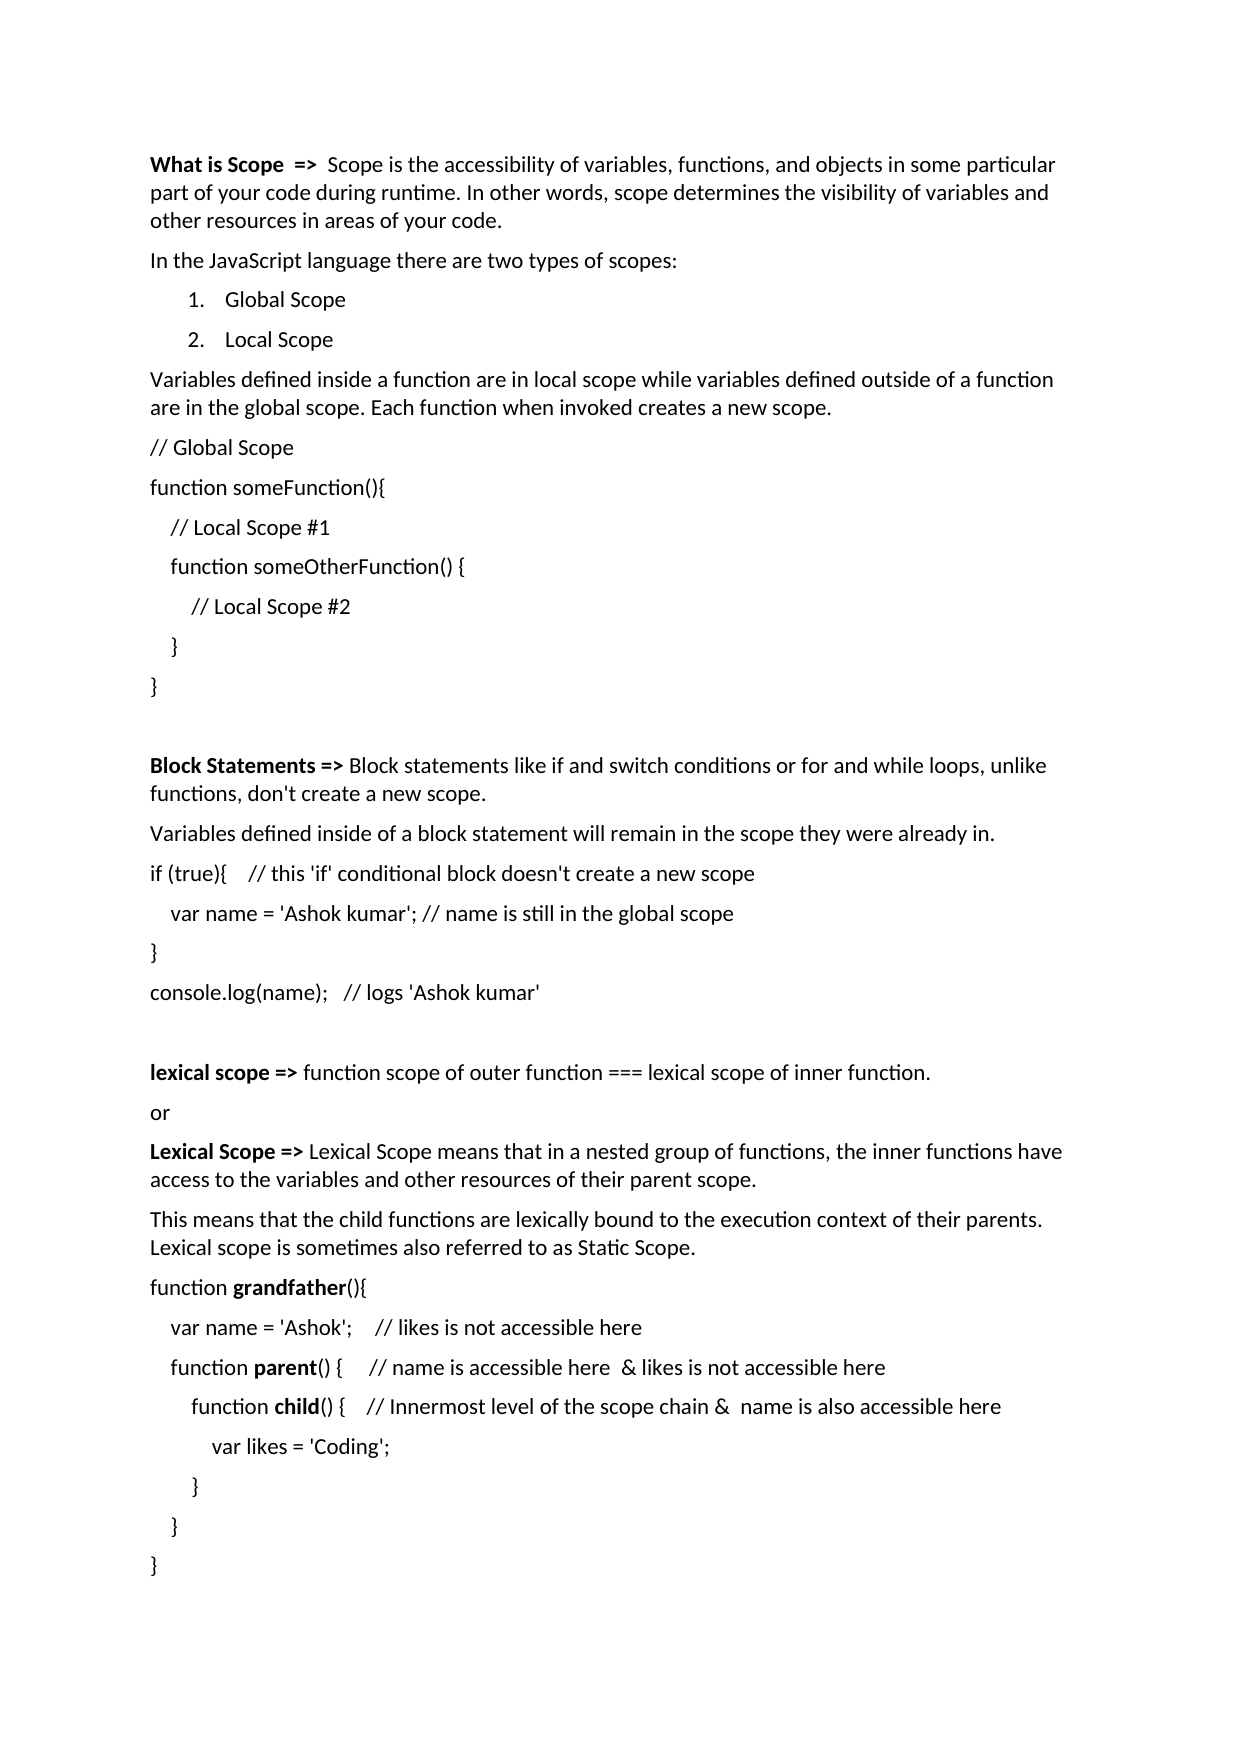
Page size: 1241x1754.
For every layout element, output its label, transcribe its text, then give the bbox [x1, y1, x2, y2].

text lexical scope => function scope of outer function === lexical scope of inner function. [150, 1058, 1090, 1086]
text } [150, 1512, 1090, 1540]
text // Local Scope #2 [150, 592, 1090, 620]
text } [150, 632, 1090, 660]
text // Global Scope [150, 433, 1090, 461]
text } [150, 1552, 1090, 1580]
list Global Scope [187, 286, 1090, 314]
text var name = 'Ashok kumar'; // name is still in the global scope [150, 899, 1090, 927]
text function someOtherFunction() { [150, 552, 1090, 580]
text Variables defined inside of a block statement will remain in the scope they were already in. [150, 819, 1090, 847]
text Variables defined inside a function are in local scope while variables defined outside of a function are in the global scope. Each function when invoked creates a new scope. [150, 365, 1090, 421]
text if (true){ // this 'if' conditional block doesn't create a new scope [150, 859, 1090, 887]
list Local Scope [187, 325, 1090, 353]
text } [150, 938, 1090, 967]
text In the JavaScript language there are two types of scopes: [150, 246, 1090, 274]
text // Local Scope #1 [150, 513, 1090, 541]
text console.log(name); // logs 'Ashok kumar' [150, 978, 1090, 1006]
text function grandfather(){ [150, 1273, 1090, 1301]
text function child() { // Innermost level of the scope chain & name is also accessible here [150, 1392, 1090, 1421]
text var name = 'Ashok'; // likes is not accessible here [150, 1313, 1090, 1341]
text Lexical Scope => Lexical Scope means that in a nested group of functions, the inner functions have access to the variables and other resources of their parent scope. [150, 1137, 1090, 1193]
text var likes = 'Coding'; [150, 1432, 1090, 1460]
text function parent() { // name is accessible here & likes is not accessible here [150, 1353, 1090, 1381]
text function someFunction(){ [150, 473, 1090, 501]
text or [150, 1098, 1090, 1126]
text } [150, 1472, 1090, 1500]
text This means that the child functions are lexically bound to the execution context of their parents. Lexical scope is sometimes also referred to as Static Scope. [150, 1205, 1090, 1261]
text Block Statements => Block statements like if and switch conditions or for and while loops, unlike functions, don't create a new scope. [150, 751, 1090, 807]
text What is Scope => Scope is the accessibility of variables, functions, and objects in some particular part of your code during runtime. In other words, scope determines the visibility of variables and other resources in areas of your code. [150, 150, 1090, 234]
text } [150, 672, 1090, 700]
